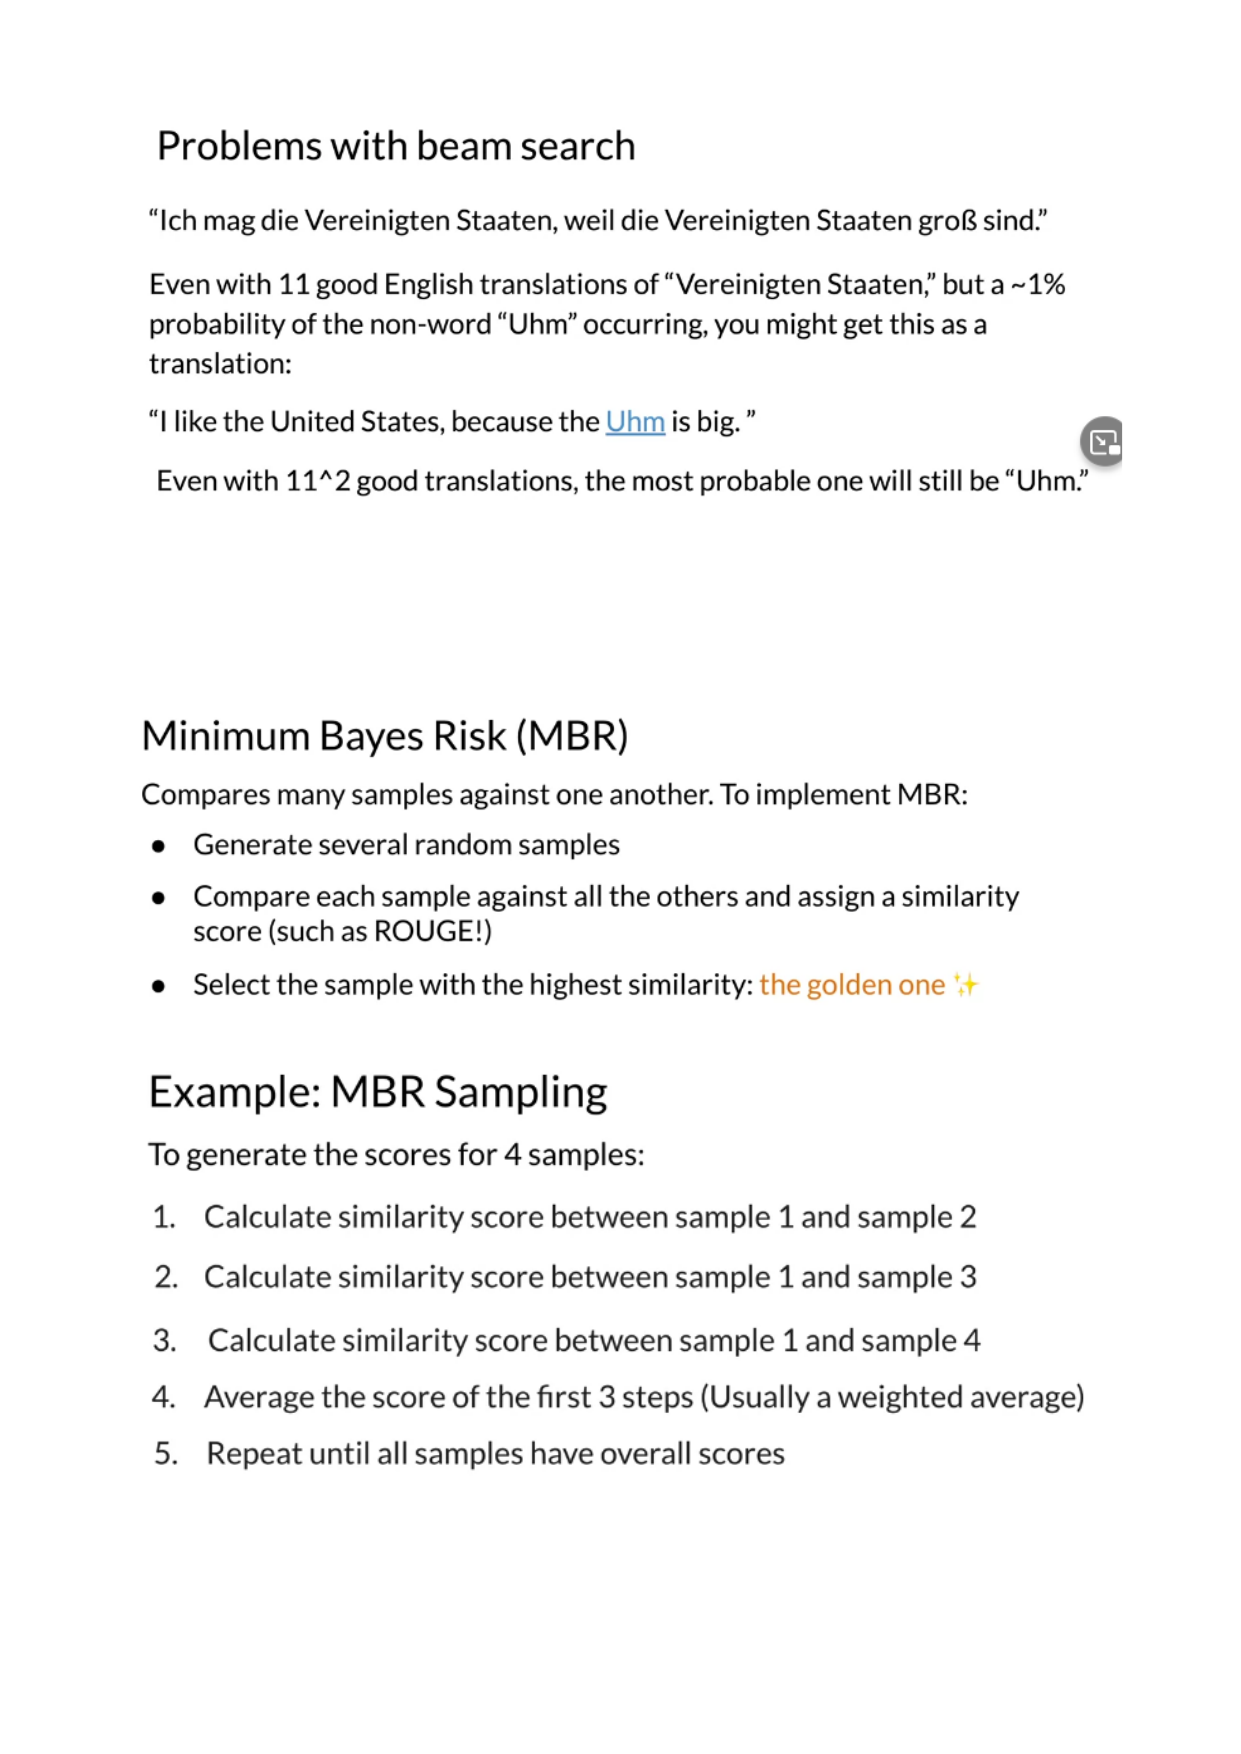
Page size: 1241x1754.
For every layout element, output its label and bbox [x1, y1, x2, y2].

picture [118, 1065, 1123, 1491]
picture [118, 118, 1123, 512]
picture [118, 706, 1123, 1013]
